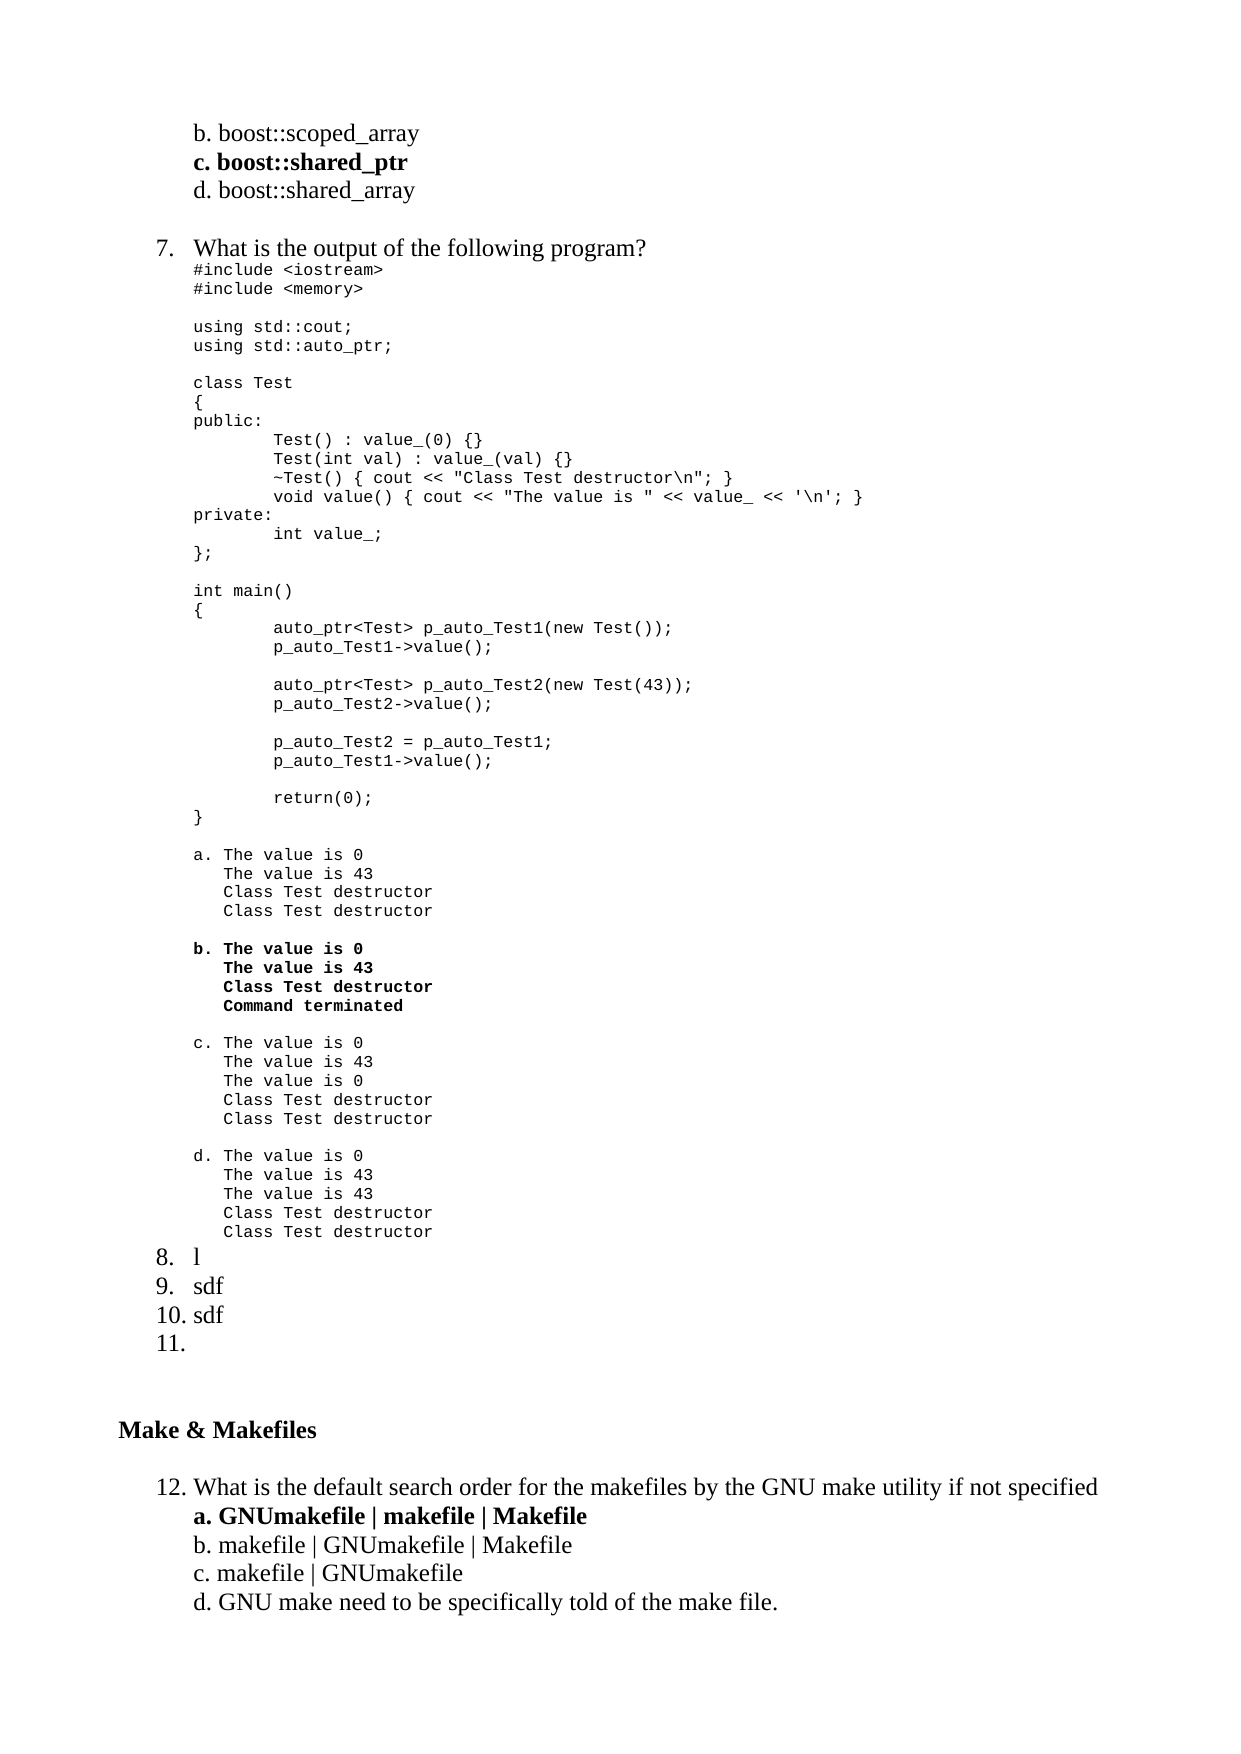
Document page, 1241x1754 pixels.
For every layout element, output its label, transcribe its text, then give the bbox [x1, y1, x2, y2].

list c. makefile | GNUmakefile [156, 1558, 1122, 1587]
list a. GNUmakefile | makefile | Makefile [156, 1501, 1122, 1530]
list int main() [156, 582, 1122, 601]
list Class Test destructor [156, 1223, 1122, 1242]
list ~Test() { cout << "Class Test destructor\n"; } [156, 469, 1122, 488]
list public: [156, 413, 1122, 432]
list class Test [156, 375, 1122, 394]
list }; [156, 545, 1122, 563]
list Test() : value_(0) {} [156, 432, 1122, 450]
list Test(int val) : value_(val) {} [156, 450, 1122, 469]
list p_auto_Test1->value(); [156, 752, 1122, 771]
list } [156, 809, 1122, 827]
list return(0); [156, 790, 1122, 809]
list auto_ptr<Test> p_auto_Test2(new Test(43)); [156, 677, 1122, 696]
list c. The value is 0 [156, 1035, 1122, 1054]
list b. makefile | GNUmakefile | Makefile [156, 1530, 1122, 1558]
text Make & Makefiles [118, 1415, 1122, 1443]
list p_auto_Test2 = p_auto_Test1; [156, 733, 1122, 752]
list The value is 43 [156, 1167, 1122, 1186]
list b. The value is 0 [156, 941, 1122, 959]
list void value() { cout << "The value is " << value_ << '\n'; } [156, 488, 1122, 507]
list #include <iostream> [156, 262, 1122, 281]
list The value is 43 [156, 865, 1122, 884]
list sdf [156, 1300, 1122, 1328]
list p_auto_Test1->value(); [156, 639, 1122, 658]
list Class Test destructor [156, 1204, 1122, 1223]
list a. The value is 0 [156, 846, 1122, 865]
list b. boost::scoped_array [156, 118, 1122, 147]
list The value is 43 [156, 1054, 1122, 1073]
list auto_ptr<Test> p_auto_Test1(new Test()); [156, 620, 1122, 639]
list The value is 43 [156, 959, 1122, 978]
list Class Test destructor [156, 978, 1122, 997]
list p_auto_Test2->value(); [156, 696, 1122, 714]
list What is the output of the following program? [156, 233, 1122, 262]
list The value is 43 [156, 1186, 1122, 1204]
list d. boost::shared_array [156, 176, 1122, 204]
list d. GNU make need to be specifically told of the make file. [156, 1587, 1122, 1616]
list using std::auto_ptr; [156, 337, 1122, 356]
list The value is 0 [156, 1073, 1122, 1091]
list Class Test destructor [156, 884, 1122, 903]
list { [156, 394, 1122, 413]
list using std::cout; [156, 318, 1122, 337]
list { [156, 601, 1122, 620]
list Class Test destructor [156, 1091, 1122, 1110]
list c. boost::shared_ptr [156, 147, 1122, 176]
list Command terminated [156, 997, 1122, 1016]
list d. The value is 0 [156, 1148, 1122, 1167]
list What is the default search order for the makefiles by the GNU make utility if not specified [156, 1472, 1122, 1501]
list #include <memory> [156, 281, 1122, 299]
list int value_; [156, 526, 1122, 545]
list Class Test destructor [156, 903, 1122, 922]
list private: [156, 507, 1122, 526]
list sdf [156, 1271, 1122, 1300]
list l [156, 1242, 1122, 1271]
list Class Test destructor [156, 1110, 1122, 1129]
